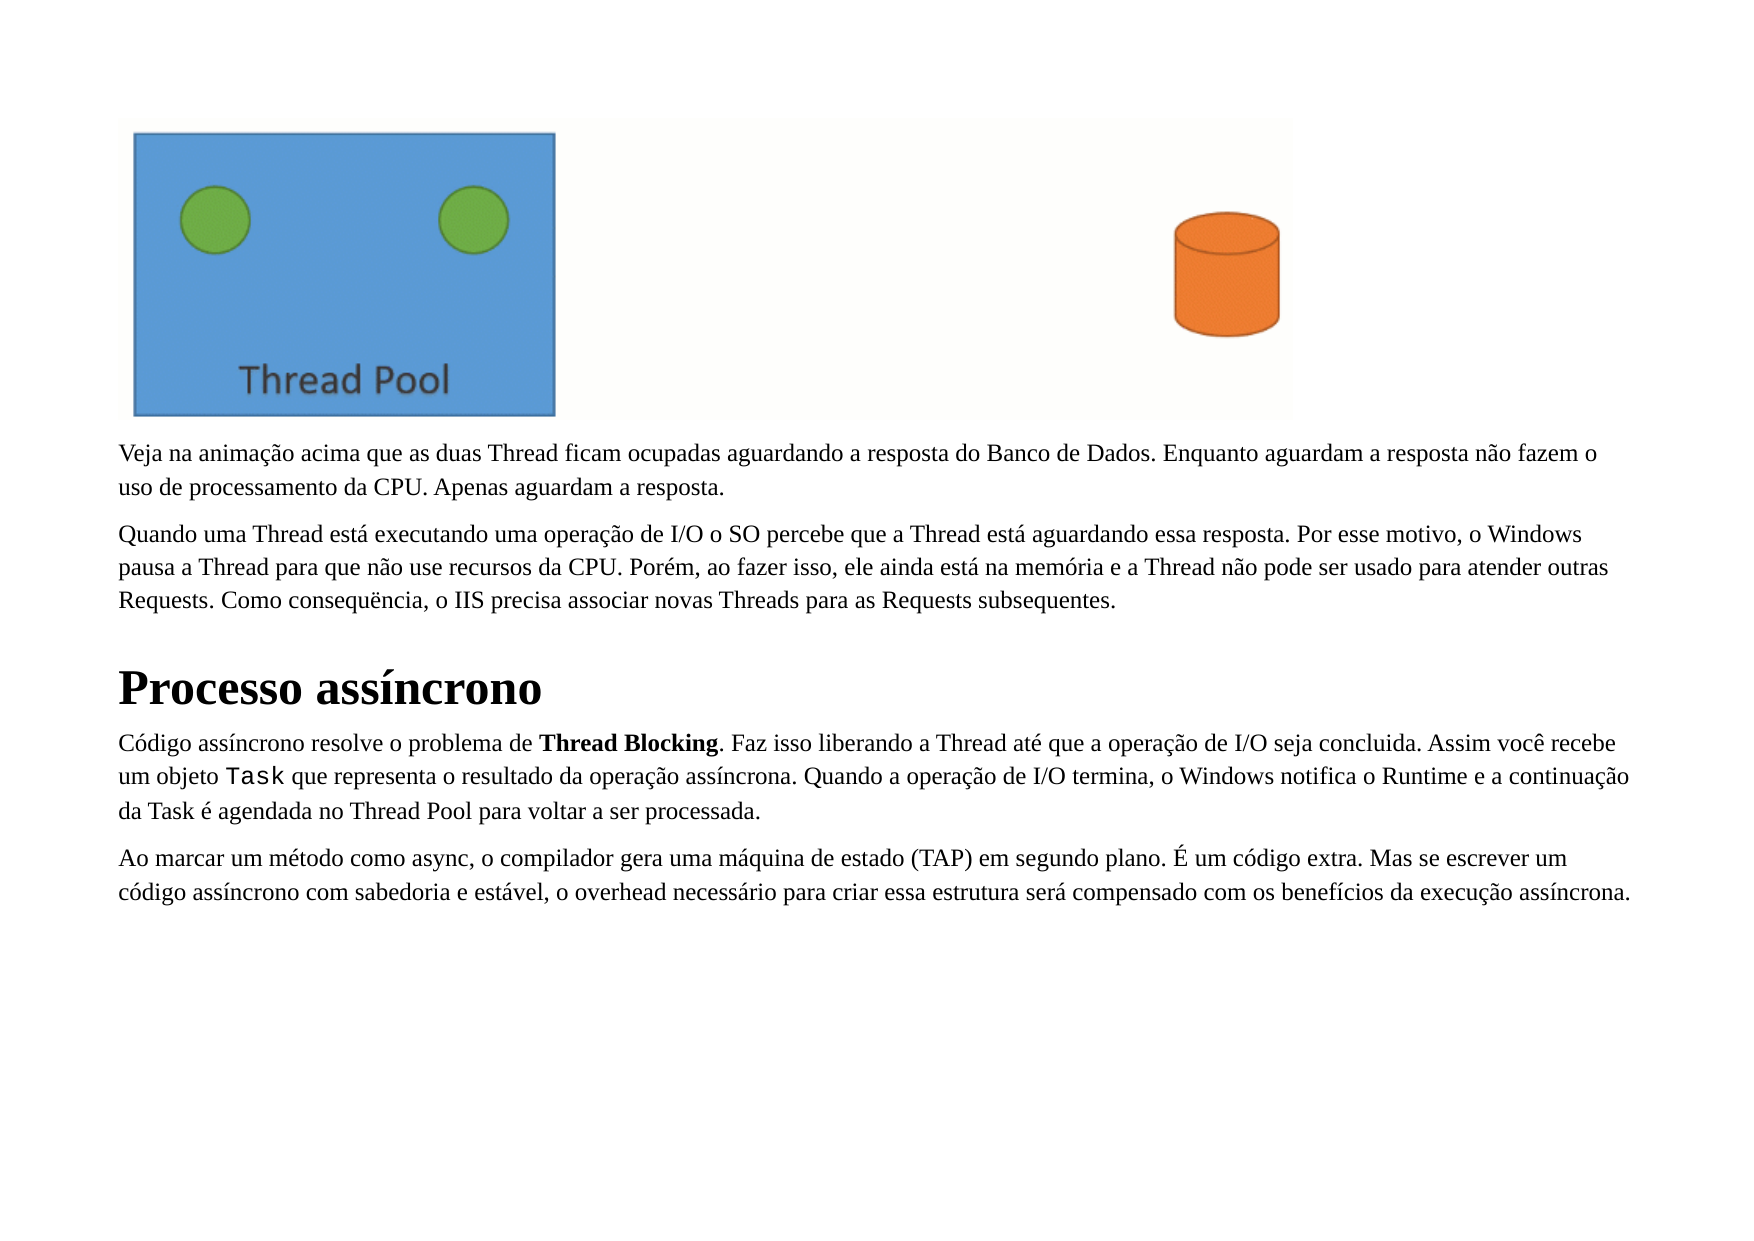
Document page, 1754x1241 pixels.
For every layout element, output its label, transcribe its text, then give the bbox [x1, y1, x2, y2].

text Veja na animação acima que as duas Thread ficam ocupadas aguardando a resposta do Banco de Dados. Enquanto aguardam a resposta não fazem o uso de processamento da CPU. Apenas aguardam a resposta. [118, 438, 1636, 500]
text Ao marcar um método como async, o compilador gera uma máquina de estado (TAP) em segundo plano. É um código extra. Mas se escrever um código assíncrono com sabedoria e estável, o overhead necessário para criar essa estrutura será compensado com os benefícios da execução assíncrona. [118, 843, 1636, 905]
text Código assíncrono resolve o problema de Thread Blocking. Faz isso liberando a Thread até que a operação de I/O seja concluida. Assim você recebe um objeto Task que representa o resultado da operação assíncrona. Quando a operação de I/O termina, o Windows notifica o Runtime e a continuação da Task é agendada no Thread Pool para voltar a ser processada. [118, 728, 1636, 825]
subtitle Processo assíncrono [118, 658, 1636, 715]
text Quando uma Thread está executando uma operação de I/O o SO percebe que a Thread está aguardando essa resposta. Por esse motivo, o Windows pausa a Thread para que não use recursos da CPU. Porém, ao fazer isso, ele ainda está na memória e a Thread não pode ser usado para atender outras Requests. Como consequëncia, o IIS precisa associar novas Threads para as Requests subsequentes. [118, 519, 1636, 614]
picture [118, 118, 1294, 420]
